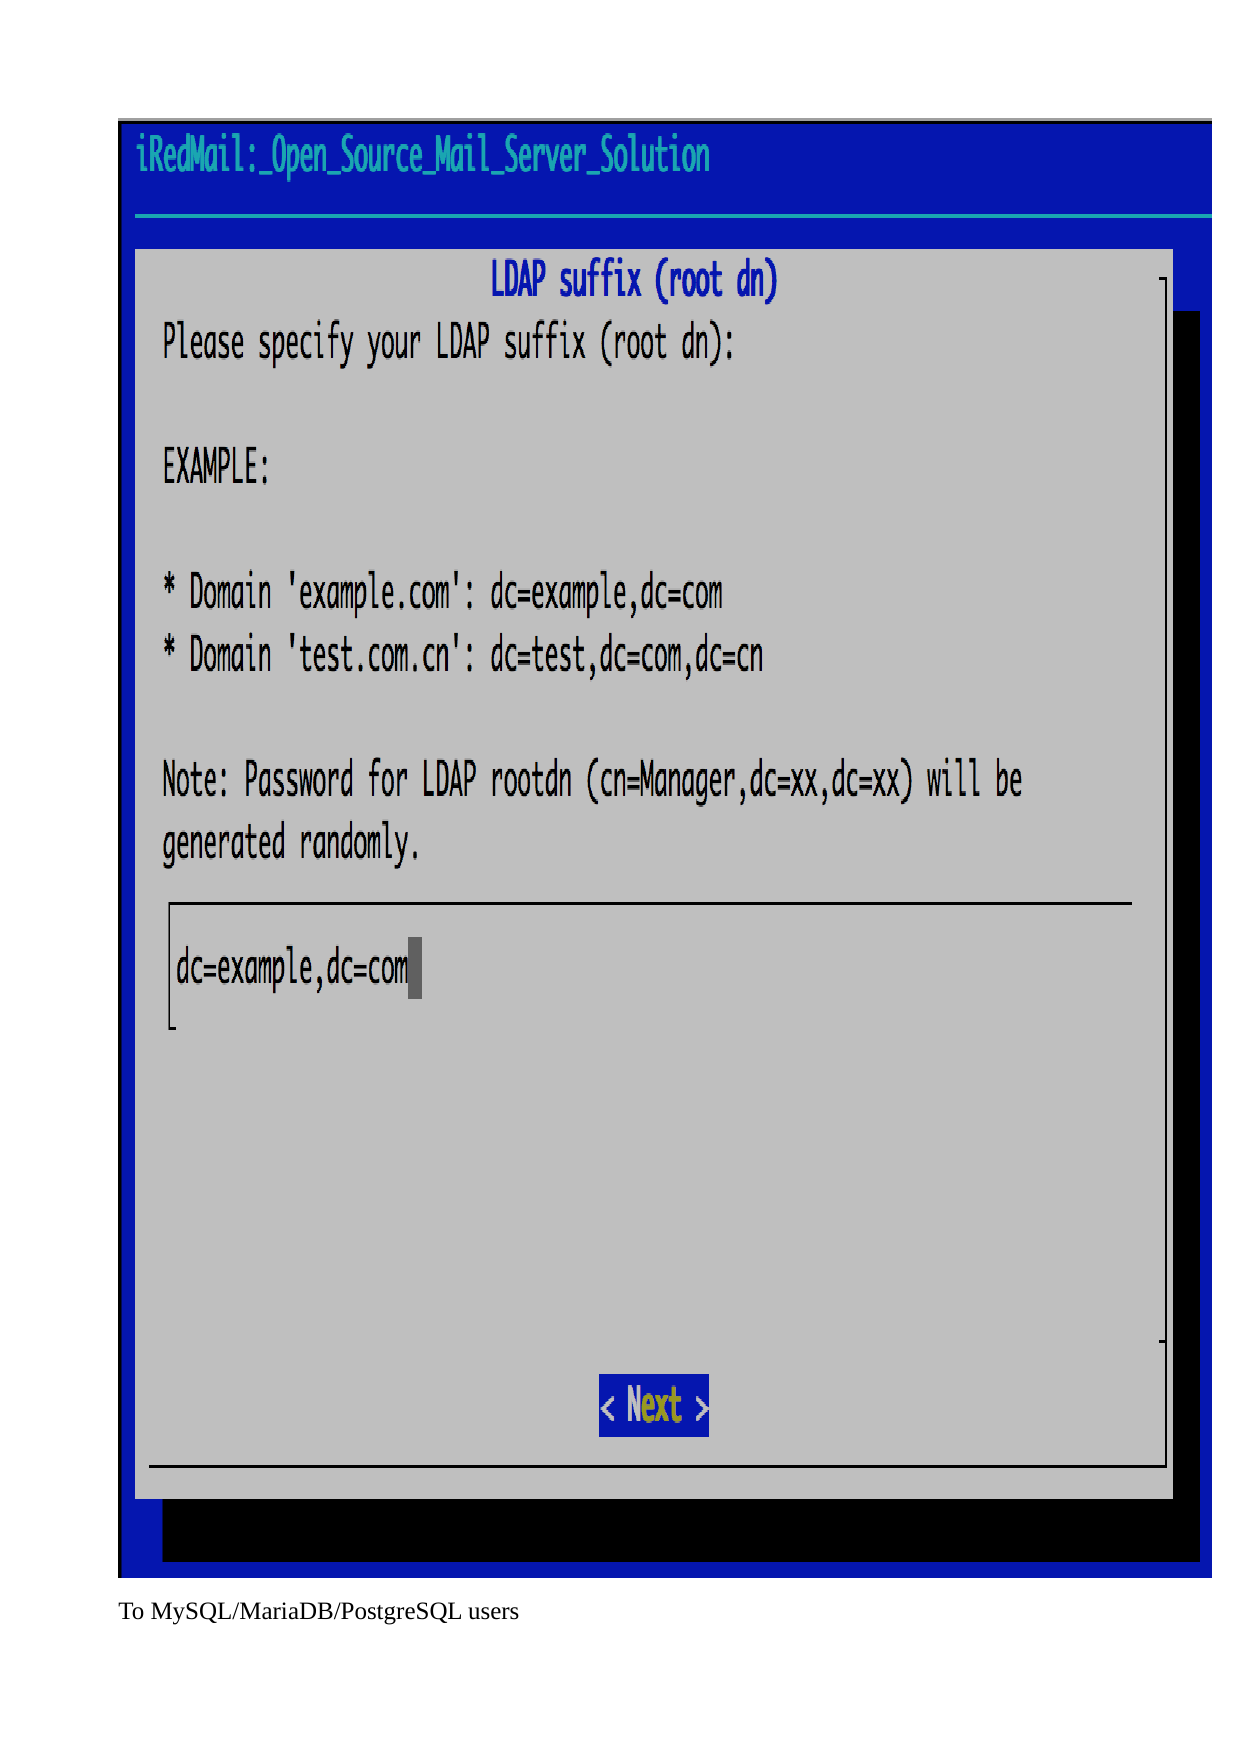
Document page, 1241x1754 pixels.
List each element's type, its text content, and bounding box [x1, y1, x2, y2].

picture [118, 118, 1212, 1578]
text To MySQL/MariaDB/PostgreSQL users [118, 1596, 1122, 1625]
